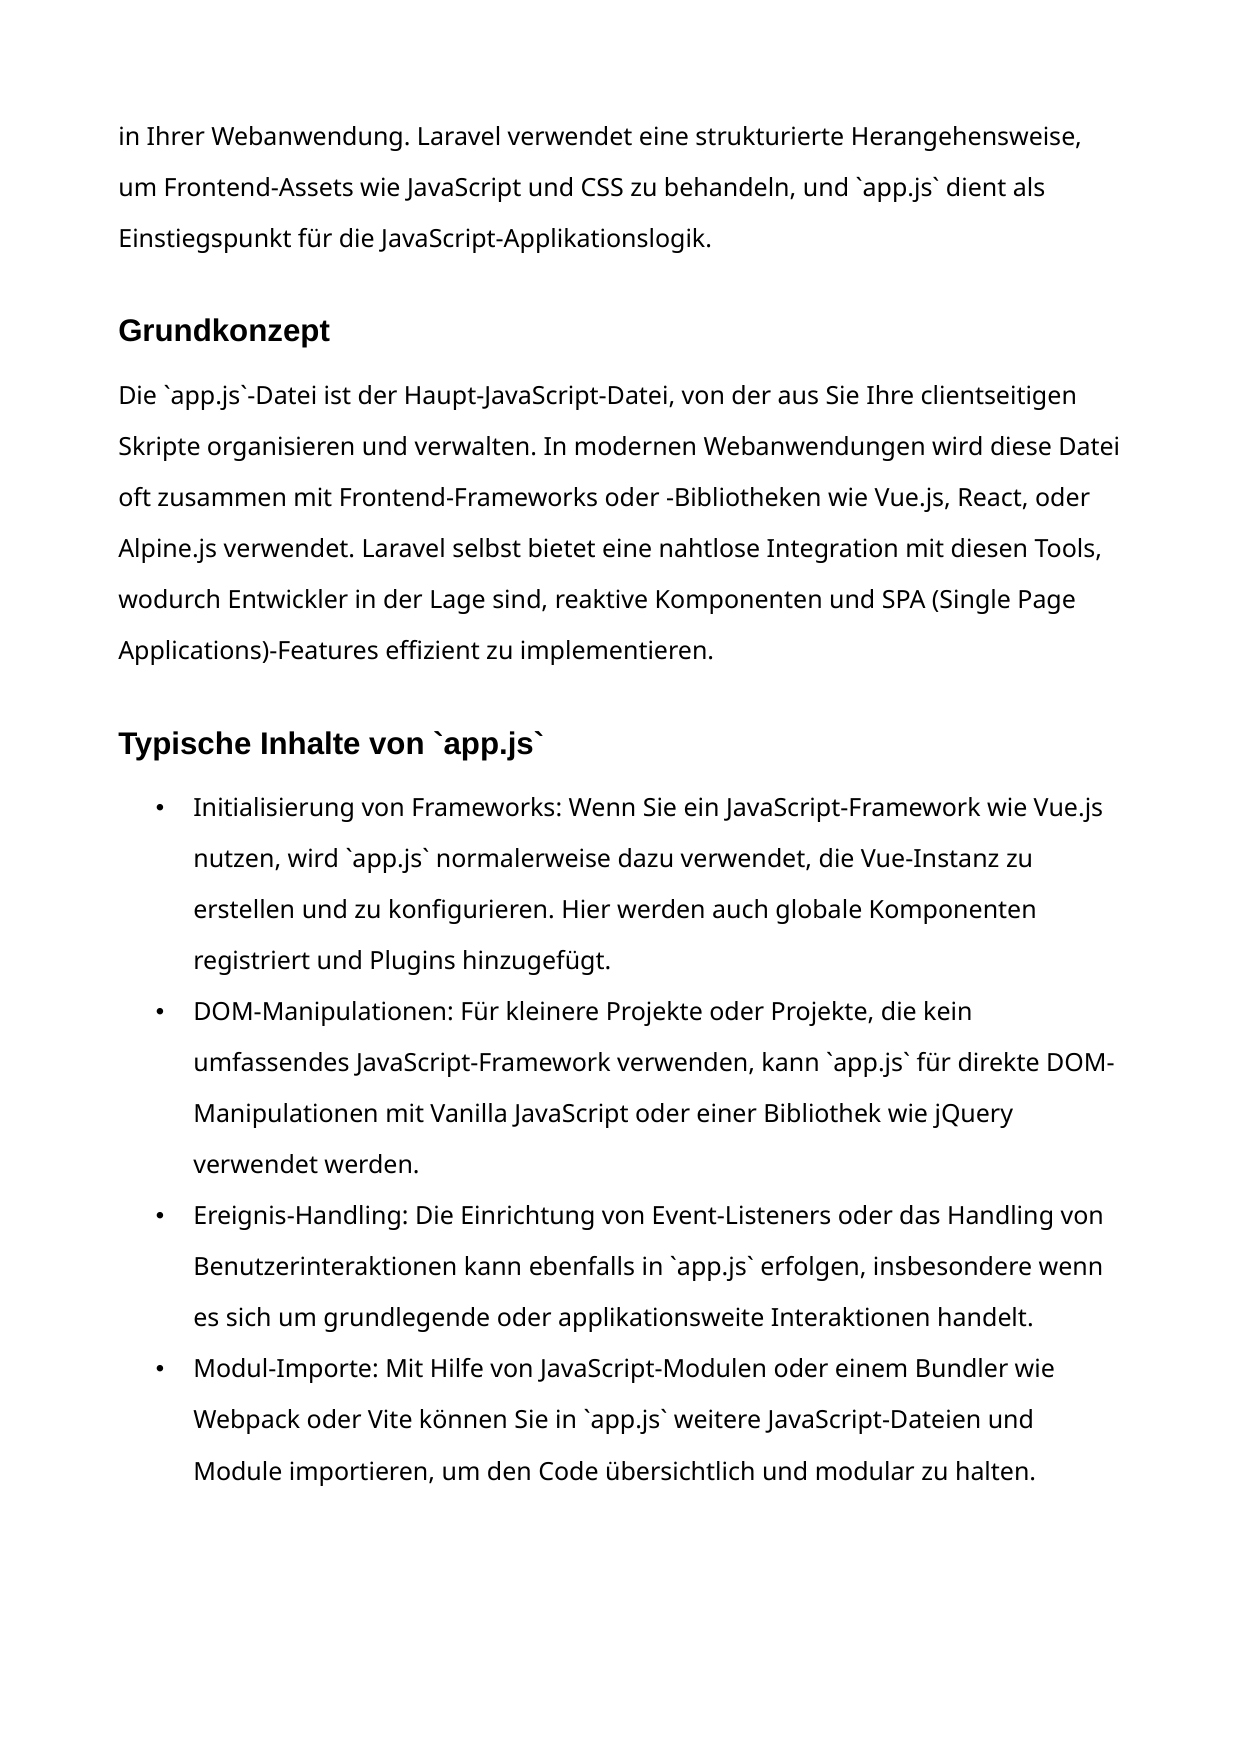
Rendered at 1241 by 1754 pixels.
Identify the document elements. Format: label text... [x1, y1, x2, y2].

subtitle Grundkonzept [118, 312, 1122, 348]
subtitle Typische Inhalte von `app.js` [118, 725, 1122, 761]
text Die `app.js`-Datei ist der Haupt-JavaScript-Datei, von der aus Sie Ihre clientseitigen Skripte organisieren und verwalten. In modernen Webanwendungen wird diese Datei oft zusammen mit Frontend-Frameworks oder -Bibliotheken wie Vue.js, React, oder Alpine.js verwendet. Laravel selbst bietet eine nahtlose Integration mit diesen Tools, wodurch Entwickler in der Lage sind, reaktive Komponenten und SPA (Single Page Applications)-Features effizient zu implementieren. [118, 377, 1122, 667]
list Initialisierung von Frameworks: Wenn Sie ein JavaScript-Framework wie Vue.js nutzen, wird `app.js` normalerweise dazu verwendet, die Vue-Instanz zu erstellen und zu konfigurieren. Hier werden auch globale Komponenten registriert und Plugins hinzugefügt. [156, 789, 1122, 977]
list Modul-Importe: Mit Hilfe von JavaScript-Modulen oder einem Bundler wie Webpack oder Vite können Sie in `app.js` weitere JavaScript-Dateien und Module importieren, um den Code übersichtlich und modular zu halten. [156, 1351, 1122, 1487]
text in Ihrer Webanwendung. Laravel verwendet eine strukturierte Herangehensweise, um Frontend-Assets wie JavaScript und CSS zu behandeln, und `app.js` dient als Einstiegspunkt für die JavaScript-Applikationslogik. [118, 118, 1122, 254]
list DOM-Manipulationen: Für kleinere Projekte oder Projekte, die kein umfassendes JavaScript-Framework verwenden, kann `app.js` für direkte DOM-Manipulationen mit Vanilla JavaScript oder einer Bibliothek wie jQuery verwendet werden. [156, 994, 1122, 1181]
list Ereignis-Handling: Die Einrichtung von Event-Listeners oder das Handling von Benutzerinteraktionen kann ebenfalls in `app.js` erfolgen, insbesondere wenn es sich um grundlegende oder applikationsweite Interaktionen handelt. [156, 1198, 1122, 1334]
